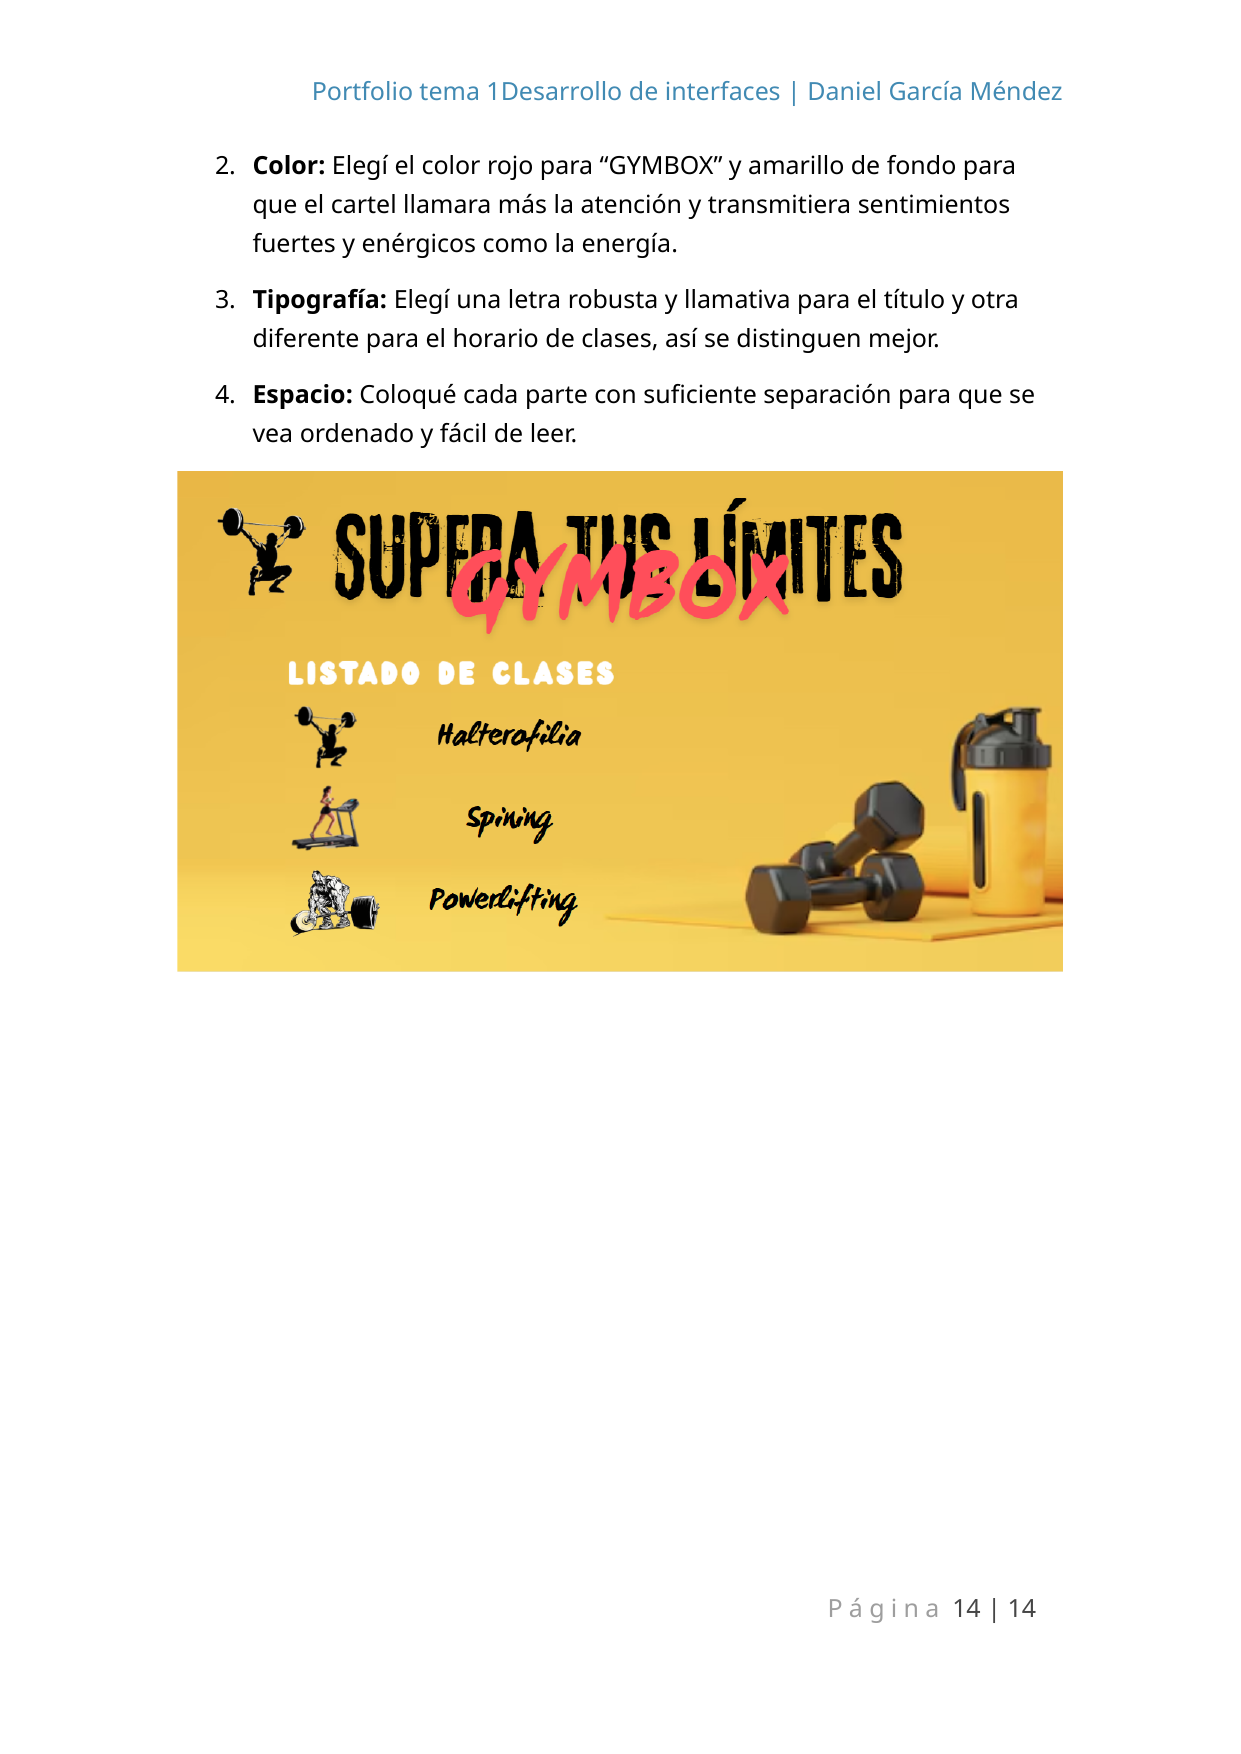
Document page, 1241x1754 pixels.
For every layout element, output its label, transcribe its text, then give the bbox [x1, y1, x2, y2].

list Espacio: Coloqué cada parte con suficiente separación para que se vea ordenado y fácil de leer. [215, 377, 1063, 450]
list Color: Elegí el color rojo para “GYMBOX” y amarillo de fondo para que el cartel llamara más la atención y transmitiera sentimientos fuertes y enérgicos como la energía. [215, 148, 1063, 260]
list Tipografía: Elegí una letra robusta y llamativa para el título y otra diferente para el horario de clases, así se distinguen mejor. [215, 282, 1063, 355]
